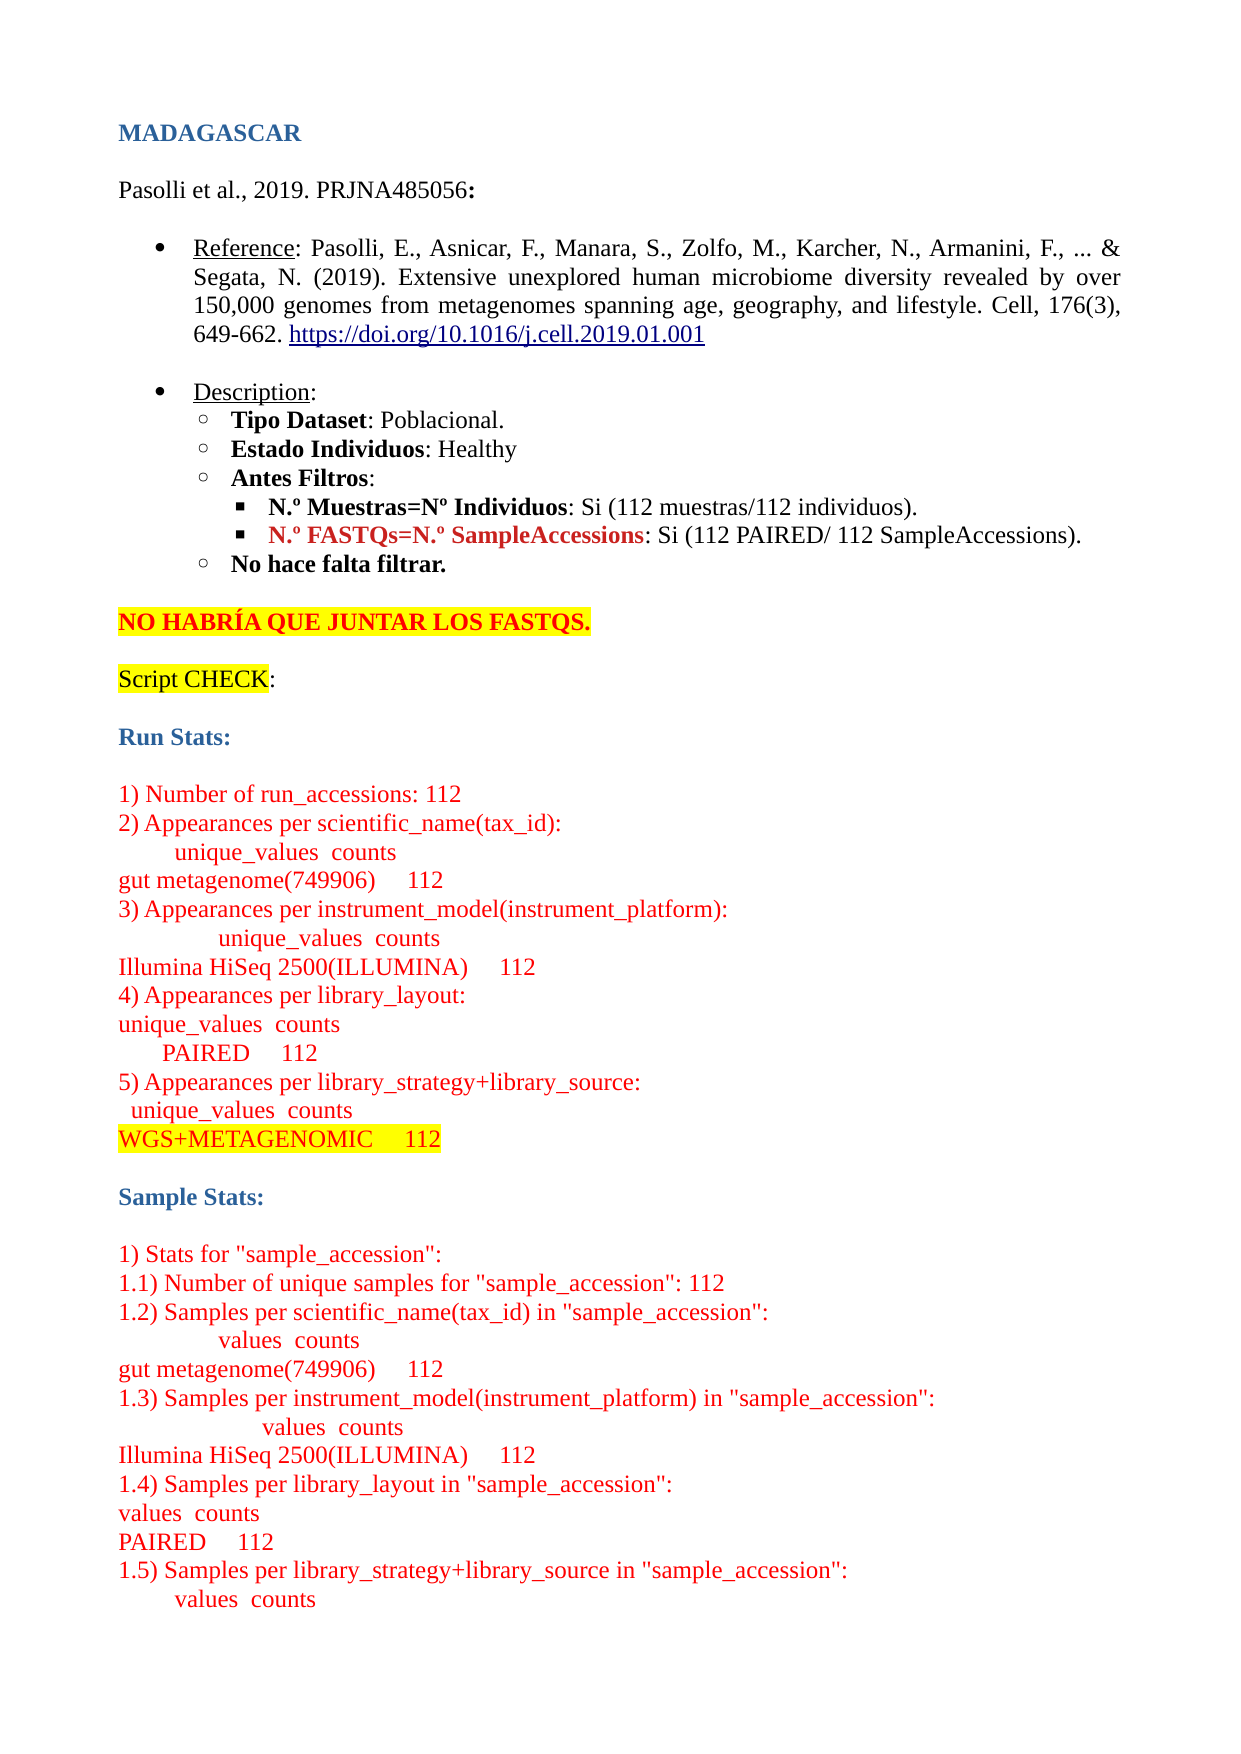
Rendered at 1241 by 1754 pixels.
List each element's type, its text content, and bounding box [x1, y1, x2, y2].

text 1) Number of run_accessions: 112 [118, 779, 1122, 808]
list Antes Filtros: [193, 463, 1122, 492]
text 1) Stats for "sample_accession": [118, 1239, 1122, 1268]
text Sample Stats: [118, 1182, 1122, 1211]
text 5) Appearances per library_strategy+library_source: [118, 1067, 1122, 1096]
text NO HABRÍA QUE JUNTAR LOS FASTQS. [118, 607, 1122, 636]
text 1.2) Samples per scientific_name(tax_id) in "sample_accession": [118, 1297, 1122, 1326]
list Description: [156, 377, 1122, 406]
text 3) Appearances per instrument_model(instrument_platform): [118, 894, 1122, 923]
text PAIRED 112 [118, 1038, 1122, 1067]
text PAIRED 112 [118, 1527, 1122, 1556]
list N.º Muestras=Nº Individuos: Si (112 muestras/112 individuos). [231, 492, 1122, 521]
text gut metagenome(749906) 112 [118, 866, 1122, 894]
text 1.1) Number of unique samples for "sample_accession": 112 [118, 1268, 1122, 1297]
text MADAGASCAR [118, 118, 1122, 147]
text Script CHECK: [118, 664, 1122, 693]
text values counts [118, 1498, 1122, 1527]
text gut metagenome(749906) 112 [118, 1354, 1122, 1383]
text values counts [118, 1326, 1122, 1354]
text Run Stats: [118, 722, 1122, 751]
text unique_values counts [118, 923, 1122, 952]
list No hace falta filtrar. [193, 549, 1122, 578]
text 4) Appearances per library_layout: [118, 981, 1122, 1009]
text 1.3) Samples per instrument_model(instrument_platform) in "sample_accession": [118, 1383, 1122, 1412]
text unique_values counts [118, 1096, 1122, 1124]
text WGS+METAGENOMIC 112 [118, 1124, 1122, 1153]
text Illumina HiSeq 2500(ILLUMINA) 112 [118, 1441, 1122, 1469]
list N.º FASTQs=N.º SampleAccessions: Si (112 PAIRED/ 112 SampleAccessions). [231, 521, 1122, 549]
list Tipo Dataset: Poblacional. [193, 406, 1122, 434]
text Pasolli et al., 2019. PRJNA485056: [118, 176, 1122, 204]
text Illumina HiSeq 2500(ILLUMINA) 112 [118, 952, 1122, 981]
text 1.5) Samples per library_strategy+library_source in "sample_accession": [118, 1556, 1122, 1584]
text values counts [118, 1584, 1122, 1613]
list Reference: Pasolli, E., Asnicar, F., Manara, S., Zolfo, M., Karcher, N., Armanini, F., ... & Segata, N. (2019). Extensive unexplored human microbiome diversity revealed by over 150,000 genomes from metagenomes spanning age, geography, and lifestyle. Cell, 176(3), 649-662. https://doi.org/10.1016/j.cell.2019.01.001 [156, 233, 1122, 348]
text 1.4) Samples per library_layout in "sample_accession": [118, 1469, 1122, 1498]
text unique_values counts [118, 1009, 1122, 1038]
list Estado Individuos: Healthy [193, 434, 1122, 463]
text unique_values counts [118, 837, 1122, 866]
text values counts [118, 1412, 1122, 1441]
text 2) Appearances per scientific_name(tax_id): [118, 808, 1122, 837]
